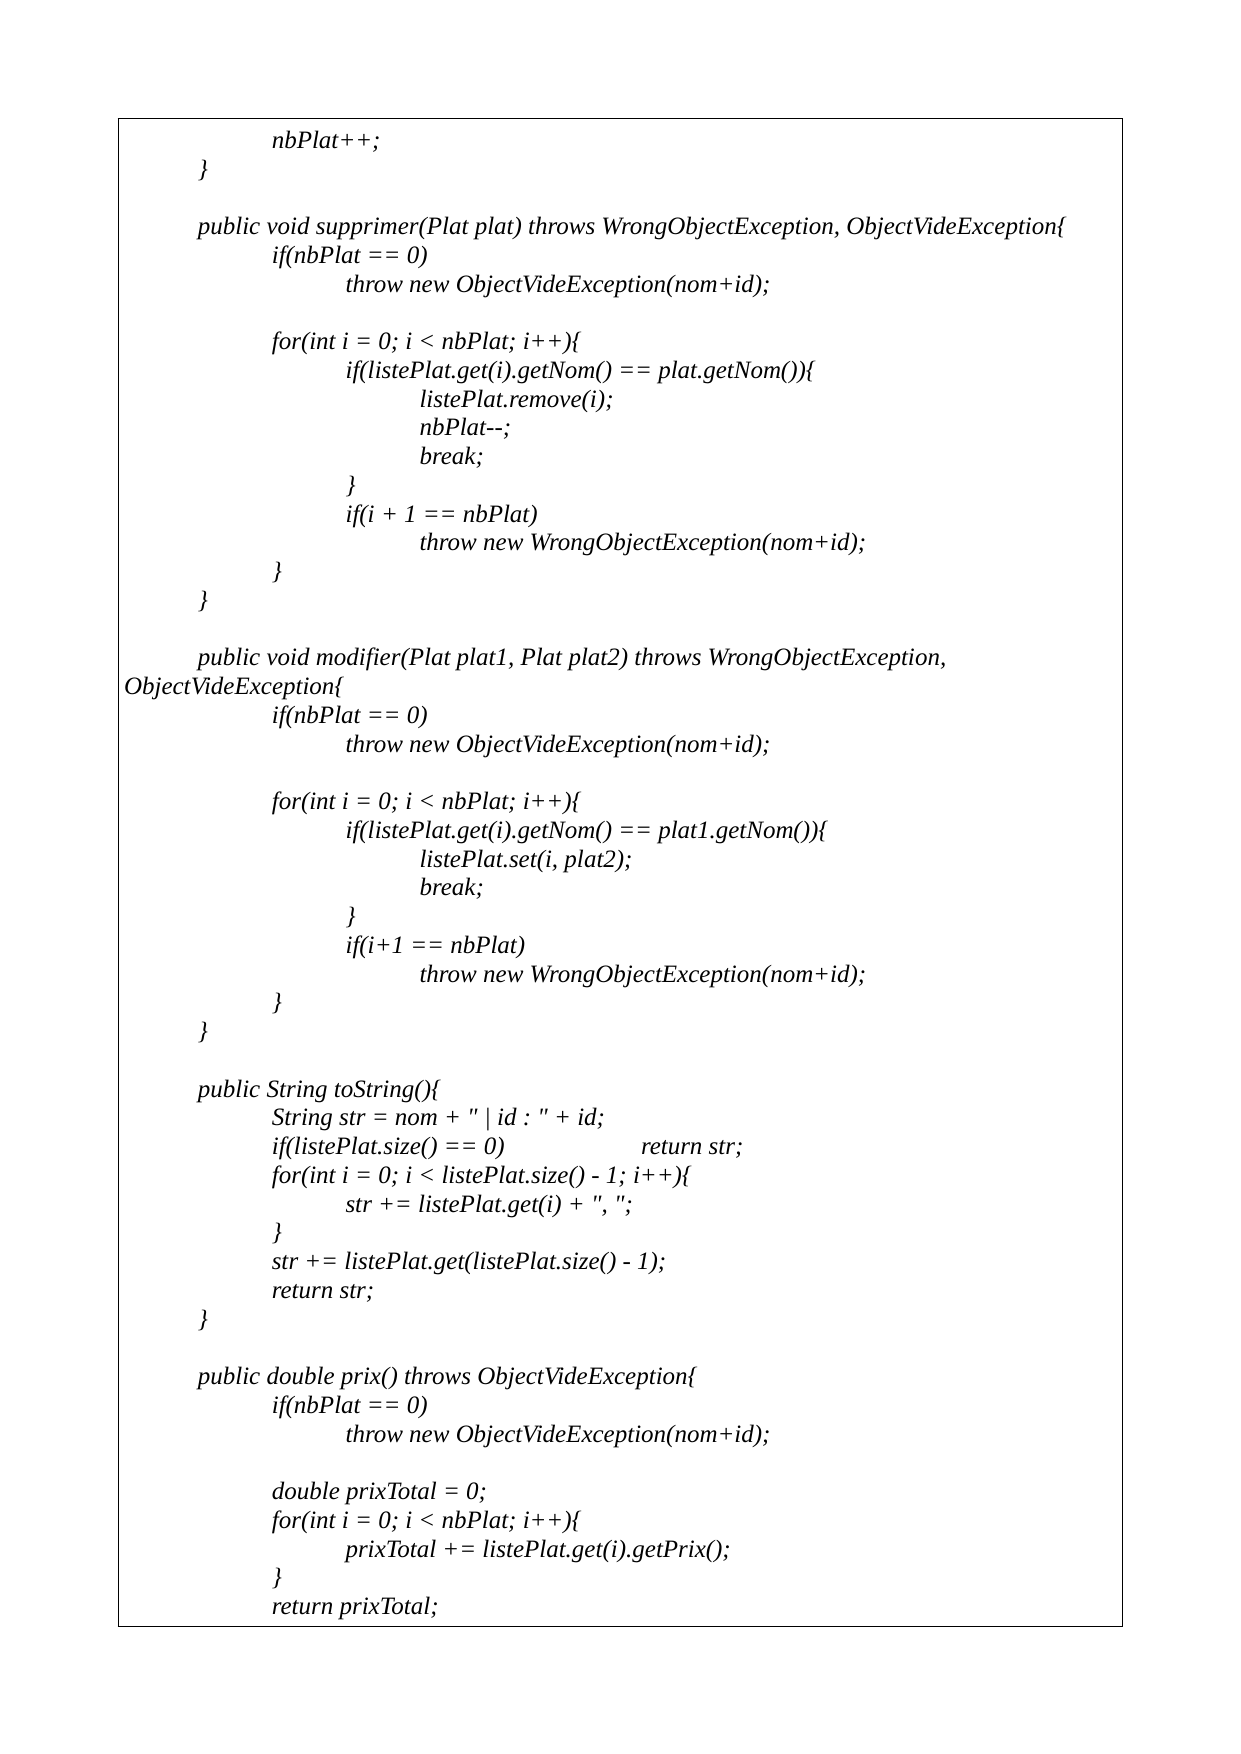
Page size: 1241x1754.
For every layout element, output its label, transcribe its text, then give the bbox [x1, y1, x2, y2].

table_header nbPlat++; } public void supprimer(Plat plat) throws WrongObjectException, ObjectVideException{ if(nbPlat == 0) throw new ObjectVideException(nom+id); for(int i = 0; i < nbPlat; i++){ if(listePlat.get(i).getNom() == plat.getNom()){ listePlat.remove(i); nbPlat--; break; } if(i + 1 == nbPlat) throw new WrongObjectException(nom+id); } } public void modifier(Plat plat1, Plat plat2) throws WrongObjectException, ObjectVideException{ if(nbPlat == 0) throw new ObjectVideException(nom+id); for(int i = 0; i < nbPlat; i++){ if(listePlat.get(i).getNom() == plat1.getNom()){ listePlat.set(i, plat2); break; } if(i+1 == nbPlat) throw new WrongObjectException(nom+id); } } public String toString(){ String str = nom + " | id : " + id; if(listePlat.size() == 0) return str; for(int i = 0; i < listePlat.size() - 1; i++){ str += listePlat.get(i) + ", "; } str += listePlat.get(listePlat.size() - 1); return str; } public double prix() throws ObjectVideException{ if(nbPlat == 0) throw new ObjectVideException(nom+id); double prixTotal = 0; for(int i = 0; i < nbPlat; i++){ prixTotal += listePlat.get(i).getPrix(); } return prixTotal; [119, 119, 1122, 1626]
